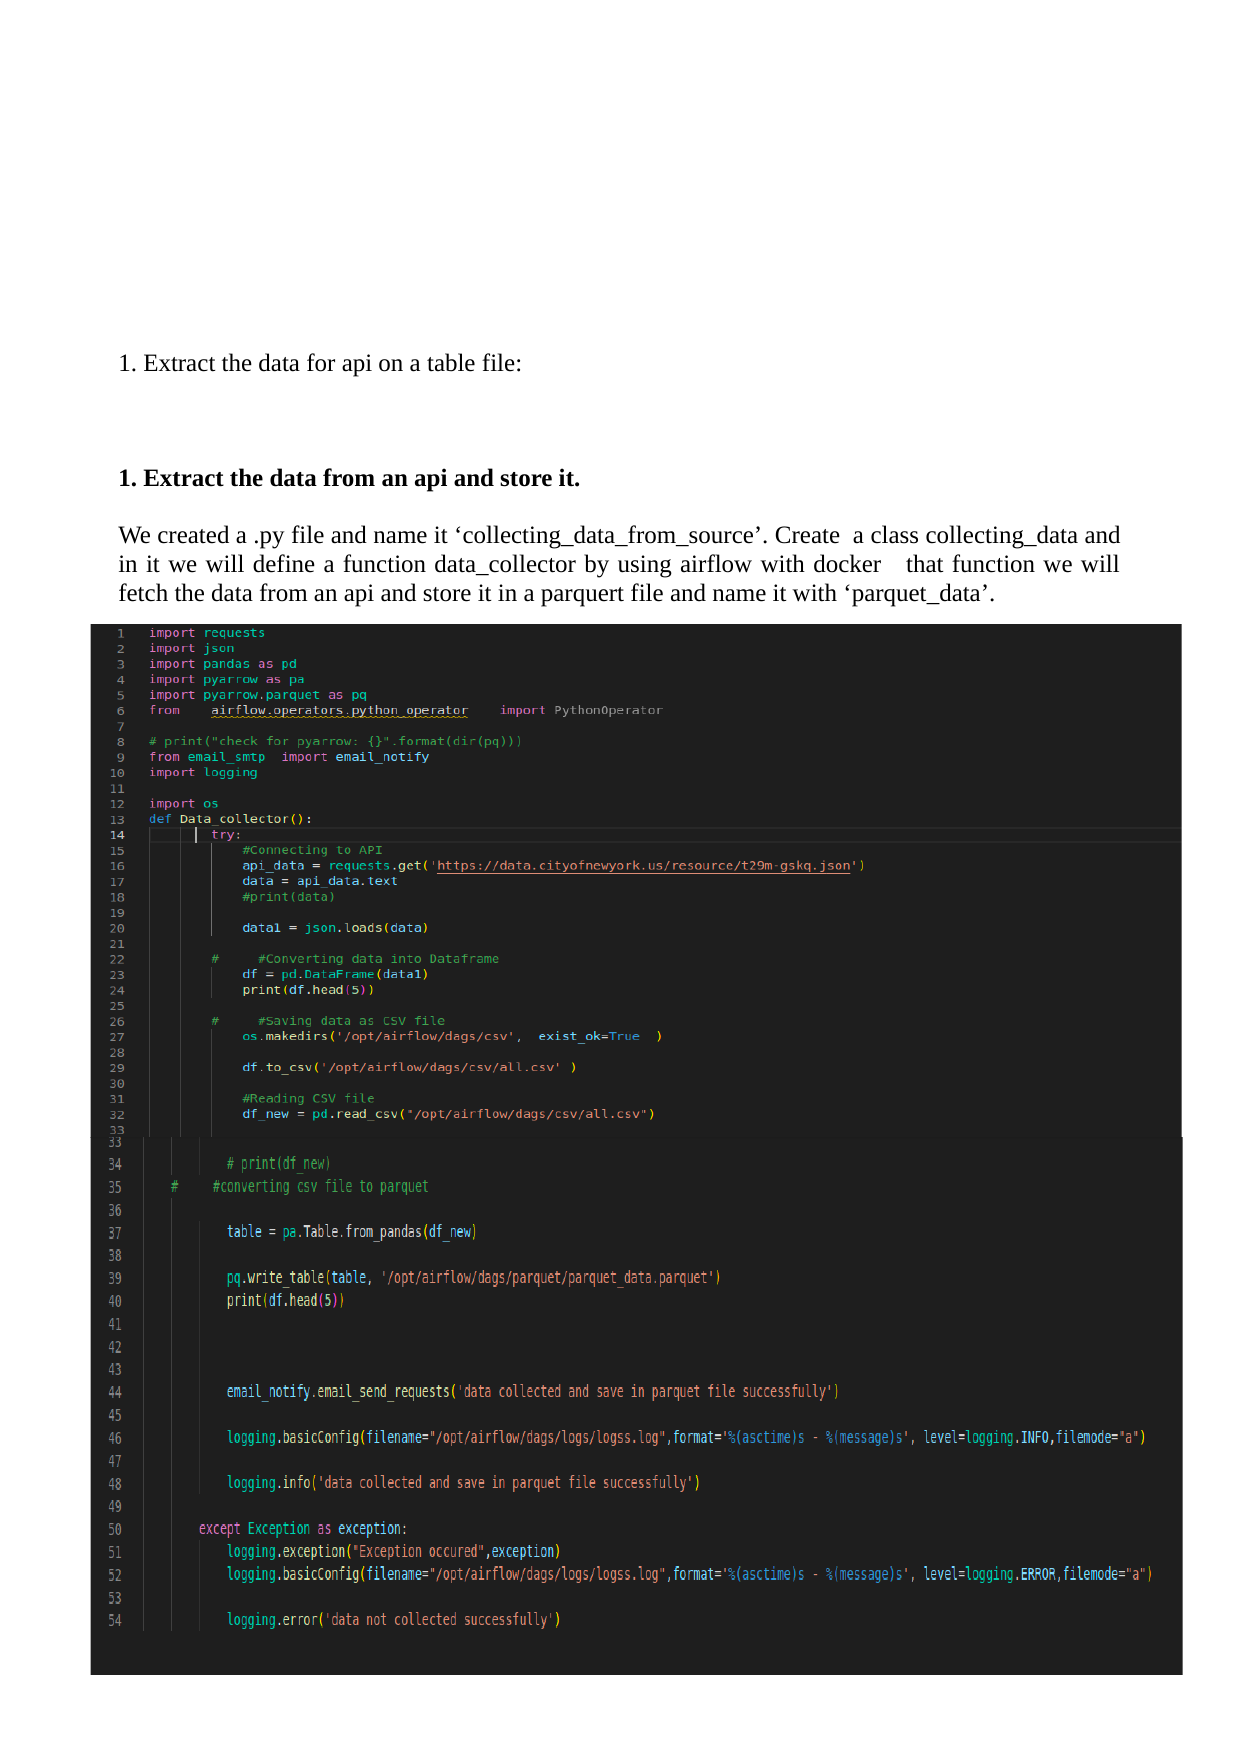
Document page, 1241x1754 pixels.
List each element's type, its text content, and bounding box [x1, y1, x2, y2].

picture [90, 624, 1183, 1675]
text 1. Extract the data for api on a table file: [118, 348, 1122, 377]
text 1. Extract the data from an api and store it. [118, 463, 1122, 492]
text We created a .py file and name it ‘collecting_data_from_source’. Create a class collecting_data and in it we will define a function data_collector by using airflow with docker that function we will fetch the data from an api and store it in a parquert file and name it with ‘parquet_data’. [118, 521, 1122, 607]
